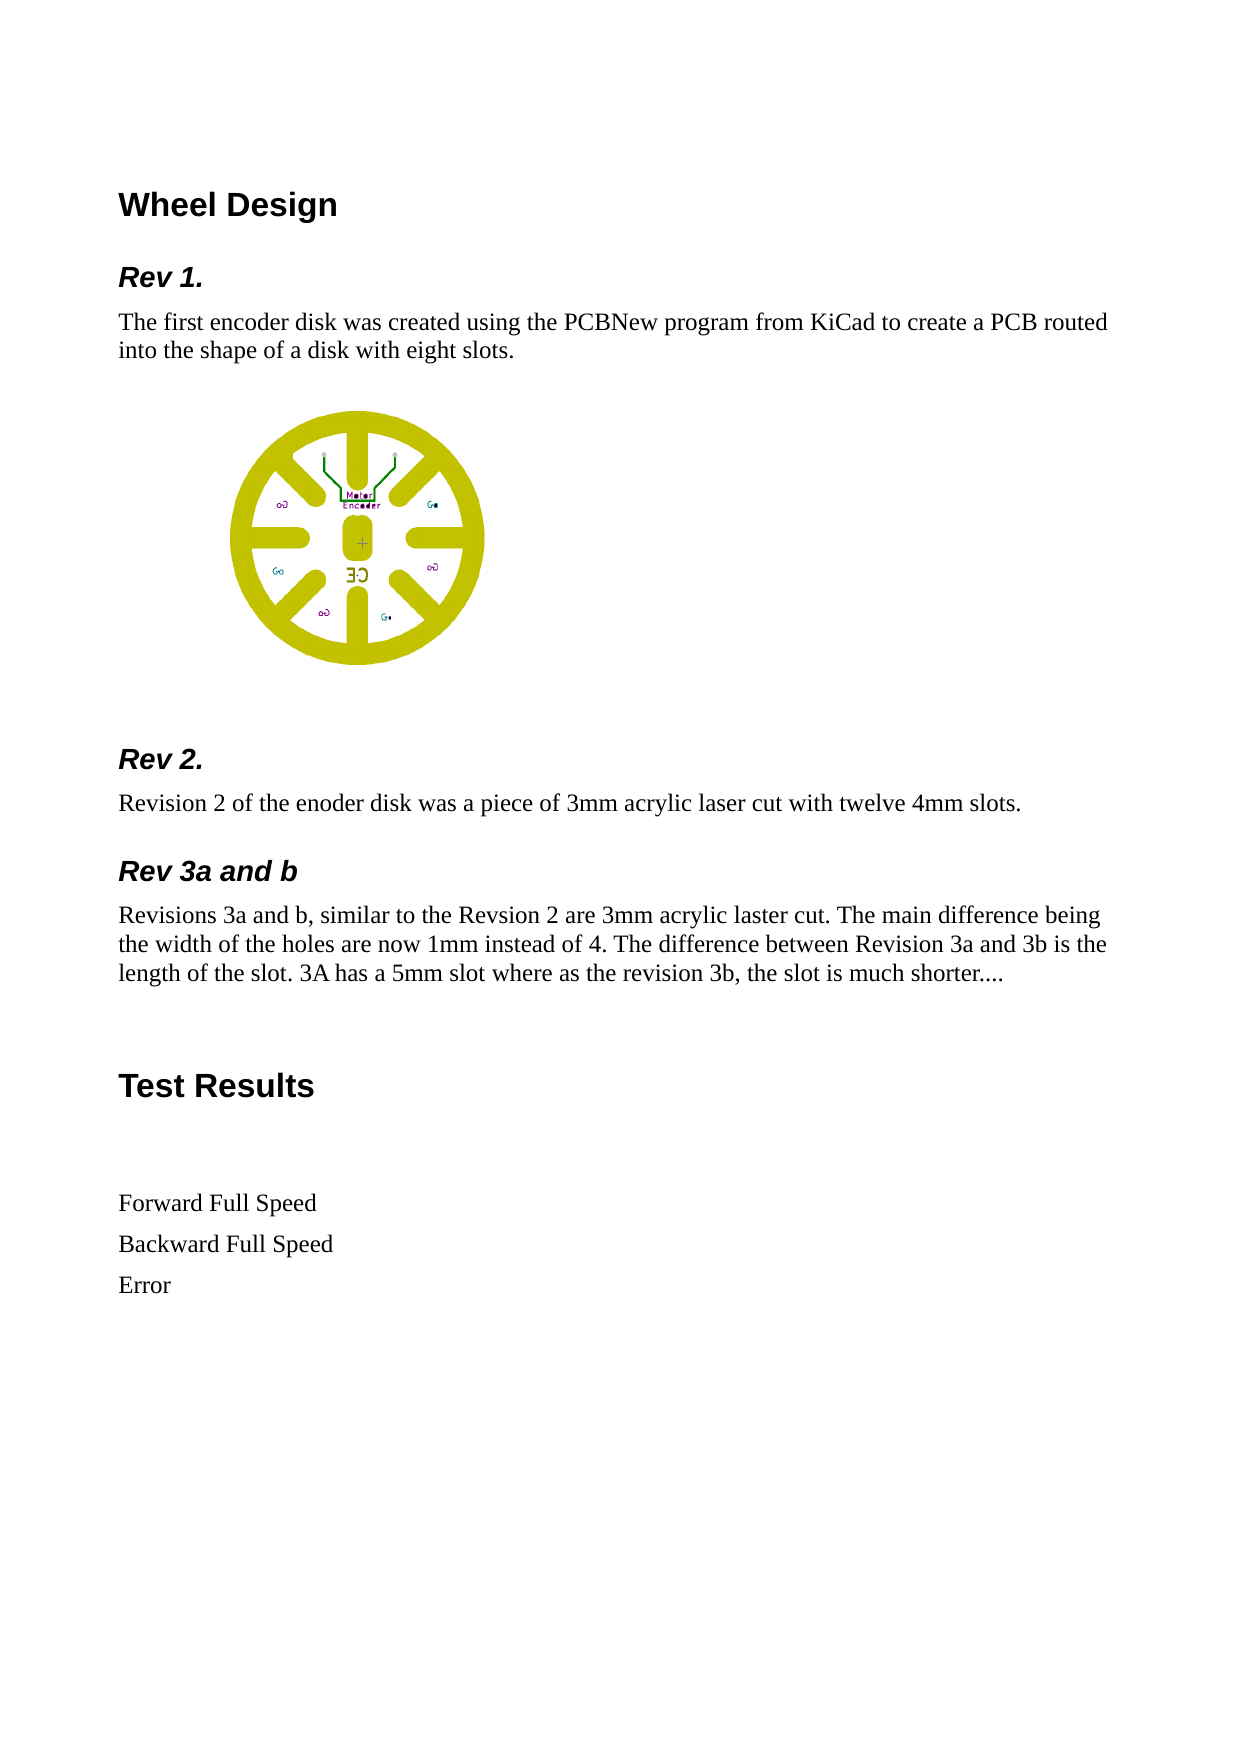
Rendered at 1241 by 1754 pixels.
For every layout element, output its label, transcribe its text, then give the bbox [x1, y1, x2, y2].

text Error [118, 1270, 1122, 1299]
text Forward Full Speed [118, 1188, 1122, 1216]
text Backward Full Speed [118, 1229, 1122, 1258]
text Revisions 3a and b, similar to the Revsion 2 are 3mm acrylic laster cut. The main difference being the width of the holes are now 1mm instead of 4. The difference between Revision 3a and 3b is the length of the slot. 3A has a 5mm slot where as the revision 3b, the slot is much shorter.... [118, 900, 1122, 987]
subtitle Wheel Design [118, 184, 1122, 223]
picture [214, 403, 508, 676]
subtitle Rev 1. [118, 261, 1122, 294]
subtitle Rev 3a and b [118, 854, 1122, 888]
subtitle Test Results [118, 1065, 1122, 1104]
subtitle Rev 2. [118, 742, 1122, 776]
text Revision 2 of the enoder disk was a piece of 3mm acrylic laser cut with twelve 4mm slots. [118, 788, 1122, 817]
text The first encoder disk was created using the PCBNew program from KiCad to create a PCB routed into the shape of a disk with eight slots. [118, 307, 1122, 364]
